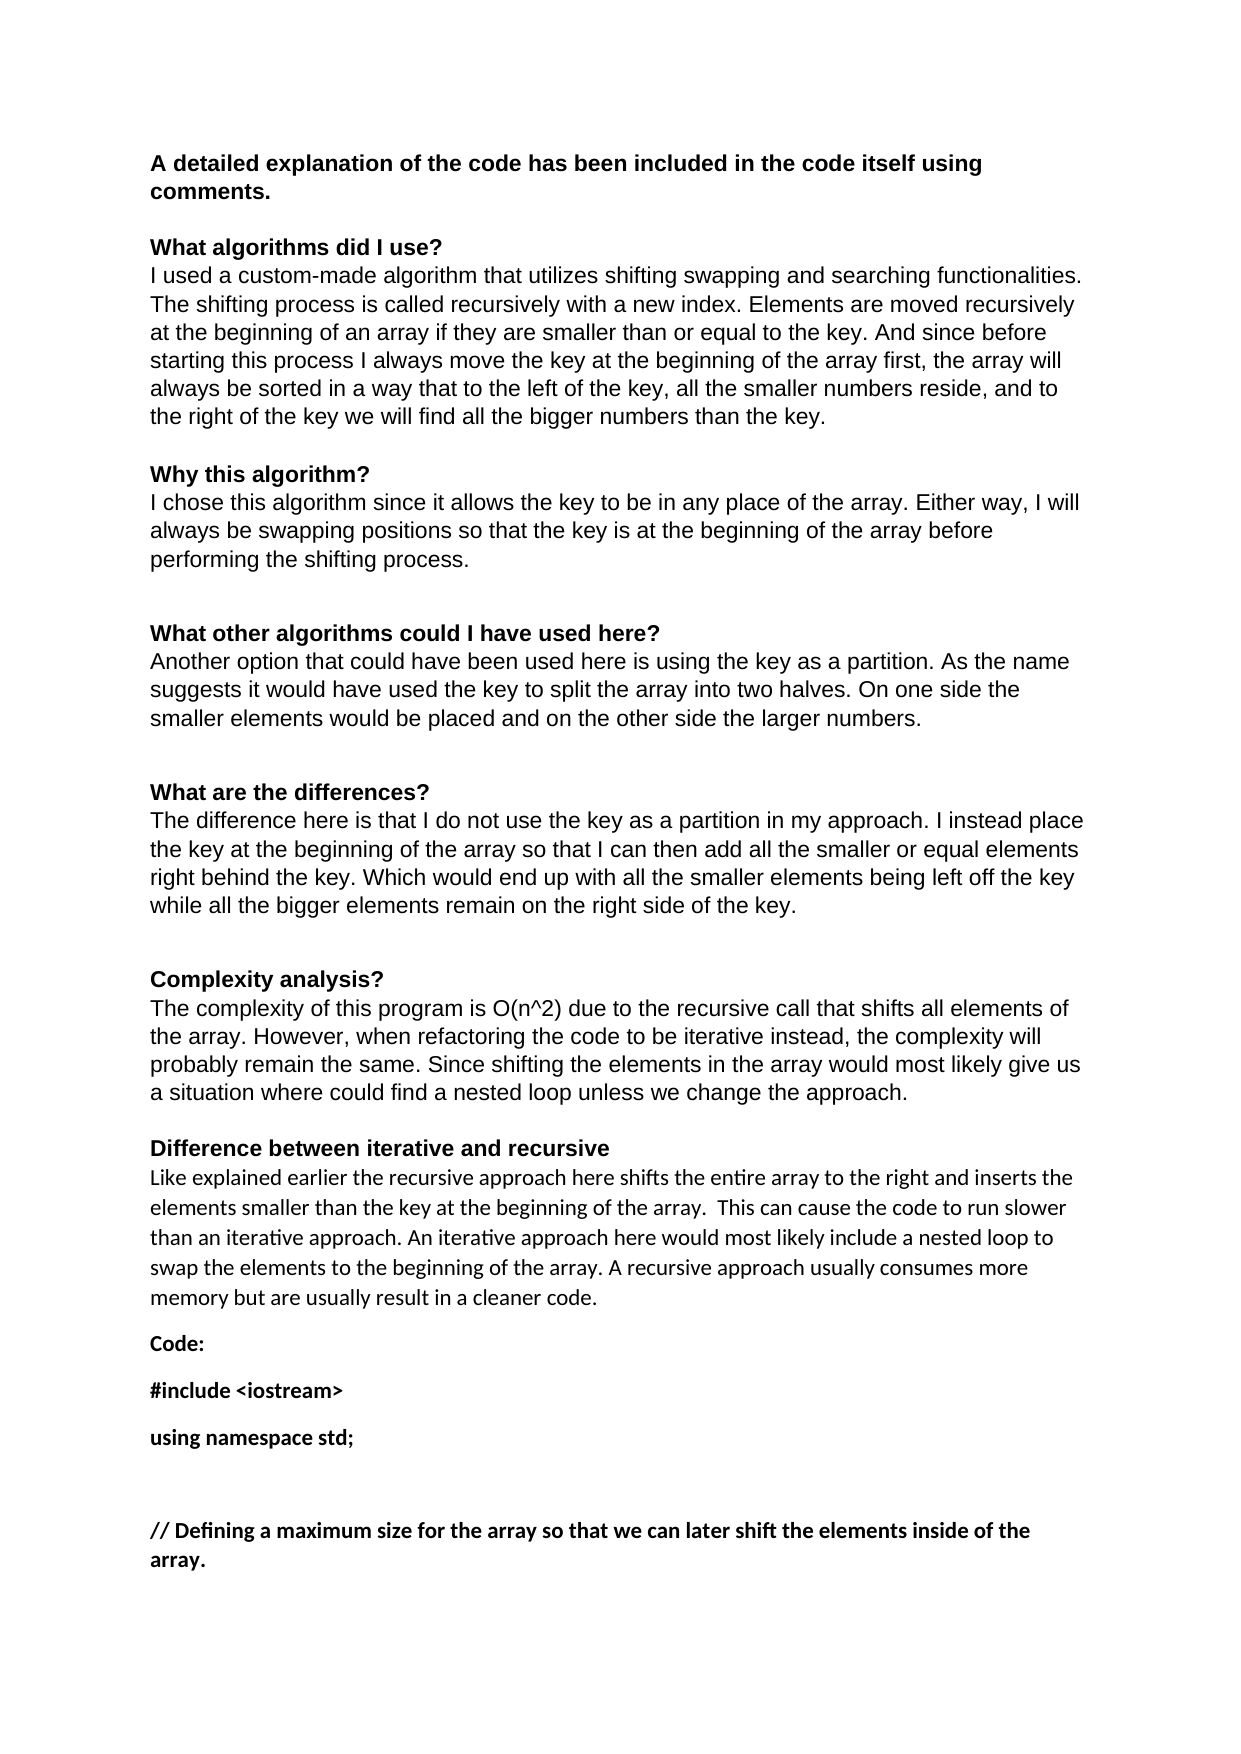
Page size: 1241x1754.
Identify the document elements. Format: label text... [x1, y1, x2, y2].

text What are the differences? [150, 779, 1090, 806]
text The complexity of this program is O(n^2) due to the recursive call that shifts all elements of the array. However, when refactoring the code to be iterative instead, the complexity will probably remain the same. Since shifting the elements in the array would most likely give us a situation where could find a nested loop unless we change the approach. [150, 994, 1090, 1105]
text What other algorithms could I have used here? [150, 620, 1090, 647]
text I used a custom-made algorithm that utilizes shifting swapping and searching functionalities. The shifting process is called recursively with a new index. Elements are moved recursively at the beginning of an array if they are smaller than or equal to the key. And since before starting this process I always move the key at the beginning of the array first, the array will always be sorted in a way that to the left of the key, all the smaller numbers reside, and to the right of the key we will find all the bigger numbers than the key. [150, 262, 1090, 429]
text #include <iostream> [150, 1376, 1090, 1404]
text using namespace std; [150, 1423, 1090, 1451]
text Difference between iterative and recursive [150, 1135, 1090, 1162]
text Code: [150, 1329, 1090, 1357]
text I chose this algorithm since it allows the key to be in any place of the array. Either way, I will always be swapping positions so that the key is at the beginning of the array before performing the shifting process. [150, 489, 1090, 572]
text Another option that could have been used here is using the key as a partition. As the name suggests it would have used the key to split the array into two halves. On one side the smaller elements would be placed and on the other side the larger numbers. [150, 648, 1090, 731]
text Like explained earlier the recursive approach here shifts the entire array to the right and inserts the elements smaller than the key at the beginning of the array. This can cause the code to run slower than an iterative approach. An iterative approach here would most likely include a nested loop to swap the elements to the beginning of the array. A recursive approach usually consumes more memory but are usually result in a cleaner code. [150, 1163, 1090, 1311]
text The difference here is that I do not use the key as a partition in my approach. I instead place the key at the beginning of the array so that I can then add all the smaller or equal elements right behind the key. Which would end up with all the smaller elements being left off the key while all the bigger elements remain on the right side of the key. [150, 807, 1090, 918]
text // Defining a maximum size for the array so that we can later shift the elements inside of the array. [150, 1516, 1090, 1574]
text A detailed explanation of the code has been included in the code itself using comments. [150, 150, 1090, 204]
text Why this algorithm? [150, 461, 1090, 487]
text What algorithms did I use? [150, 234, 1090, 261]
text Complexity analysis? [150, 966, 1090, 993]
